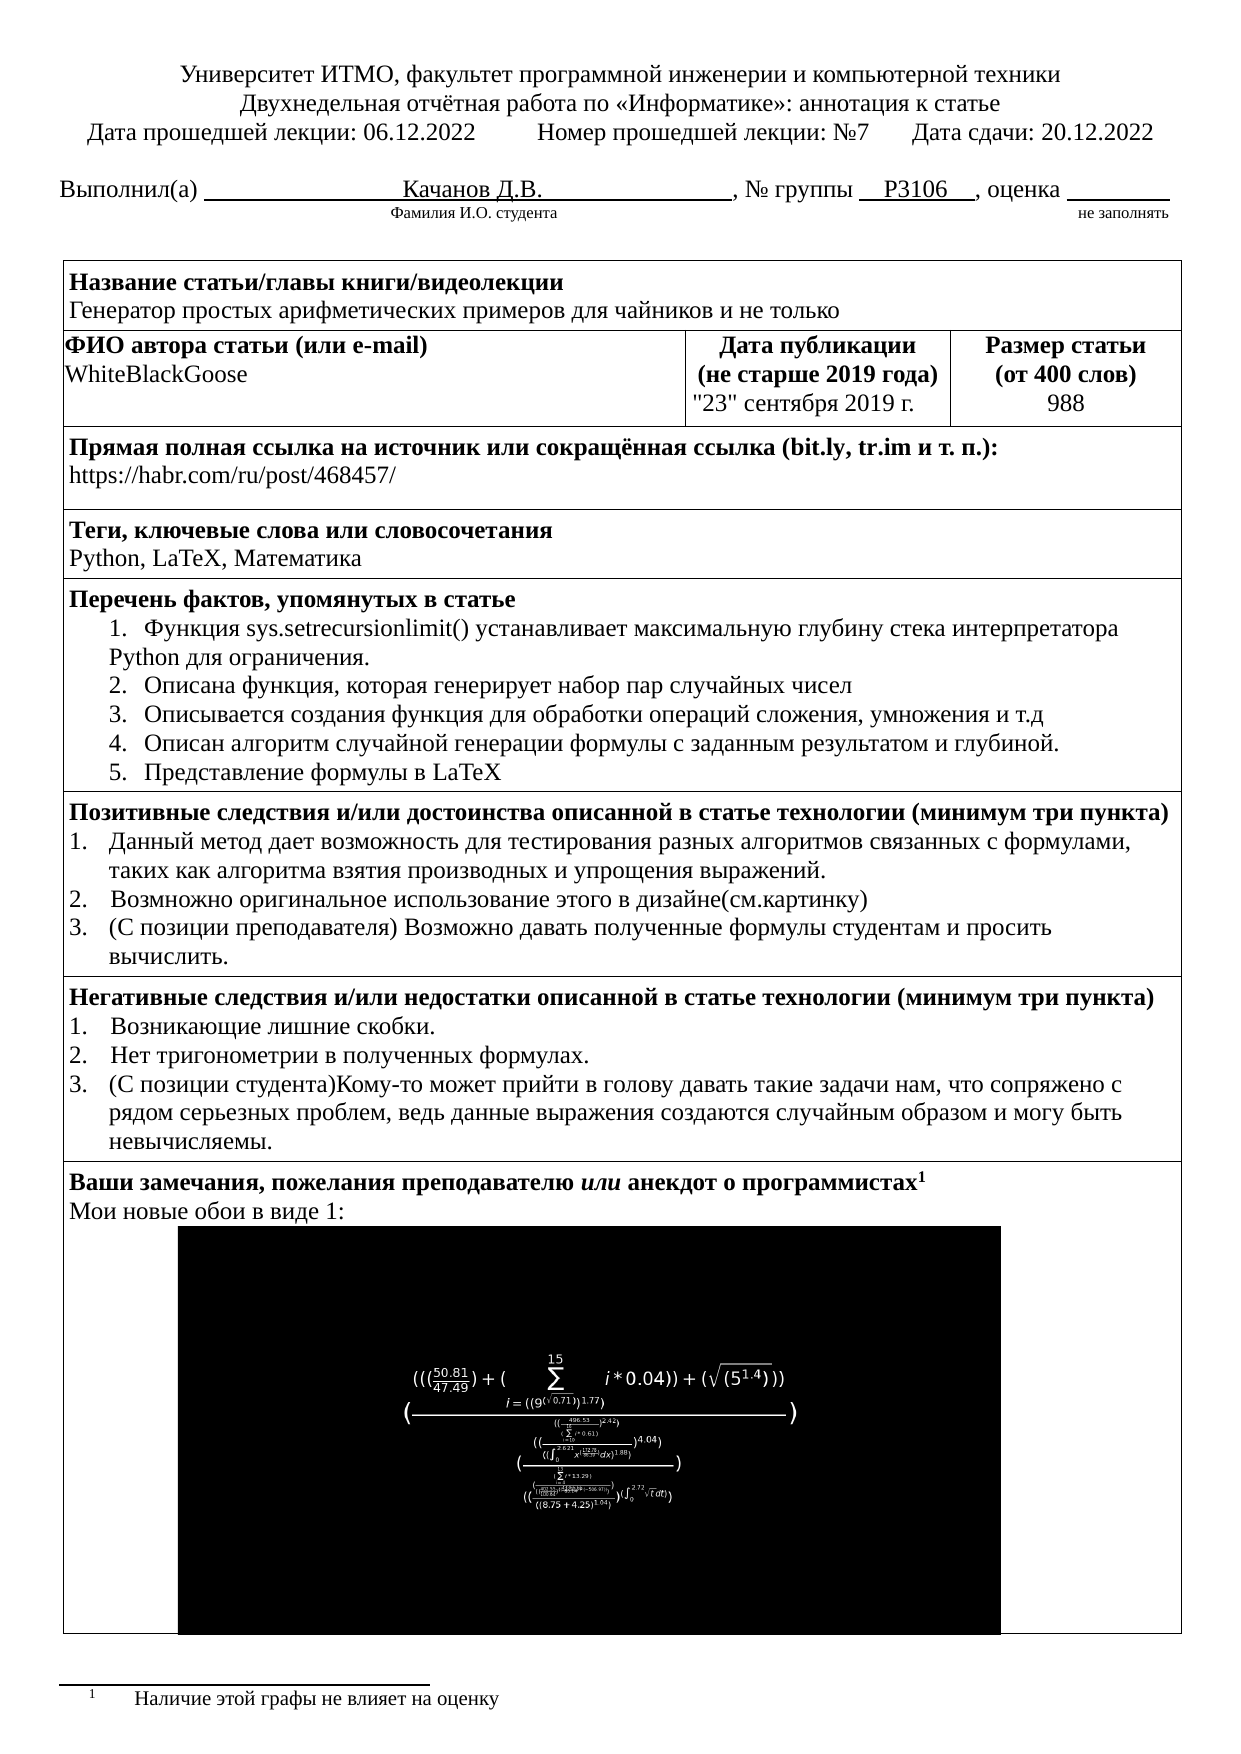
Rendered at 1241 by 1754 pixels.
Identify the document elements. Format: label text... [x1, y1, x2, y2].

text Дата прошедшей лекции: 06.12.2022 Номер прошедшей лекции: №7 Дата сдачи: 20.12.2022 [59, 117, 1181, 145]
table_header Название статьи/главы книги/видеолекции Генератор простых арифметических примеров для чайников и не только [64, 261, 1181, 330]
table_cell Размер статьи (от 400 слов) 988 [951, 331, 1181, 426]
table_cell ФИО автора статьи (или e-mail) WhiteBlackGoose [64, 331, 685, 426]
text Университет ИТМО, факультет программной инженерии и компьютерной техники [59, 59, 1181, 88]
picture [177, 1226, 1001, 1635]
text Выполнил(а) Качанов Д.В. , № группы P3106 , оценка [59, 174, 1181, 203]
table_cell Ваши замечания, пожелания преподавателю или анекдот о программистах Мои новые обои в виде 1: [64, 1162, 1181, 1633]
table_cell Дата публикации (не старше 2019 года) "23" сентября 2019 г. [686, 331, 950, 426]
table_cell Перечень фактов, упомянутых в статье Функция sys.setrecursionlimit() устанавливает максимальную глубину стека интерпретатора Python для ограничения. Описана функция, которая генерирует набор пар случайных чисел Описывается создания функция для обработки операций сложения, умножения и т.д Описан алгоритм случайной генерации формулы с заданным результатом и глубиной. Представление формулы в LaTeX [64, 579, 1181, 791]
text Фамилия И.О. студента не заполнять [59, 203, 1181, 232]
table_cell Негативные следствия и/или недостатки описанной в статье технологии (минимум три пункта) Возникающие лишние скобки. Нет тригонометрии в полученных формулах. (С позиции студента)Кому-то может прийти в голову давать такие задачи нам, что сопряжено с рядом серьезных проблем, ведь данные выражения создаются случайным образом и могу быть невычисляемы. [64, 977, 1181, 1161]
table_cell Прямая полная ссылка на источник или сокращённая ссылка (bit.ly, tr.im и т. п.): https://habr.com/ru/post/468457/ [64, 427, 1181, 508]
table_cell Позитивные следствия и/или достоинства описанной в статье технологии (минимум три пункта) Данный метод дает возможность для тестирования разных алгоритмов связанных с формулами, таких как алгоритма взятия производных и упрощения выражений. Возмножно оригинальное использование этого в дизайне(см.картинку) (С позиции преподавателя) Возможно давать полученные формулы студентам и просить вычислить. [64, 792, 1181, 976]
text Двухнедельная отчётная работа по «Информатике»: аннотация к статье [59, 88, 1181, 117]
table_cell Теги, ключевые слова или словосочетания Python, LaTeX, Математика [64, 510, 1181, 578]
